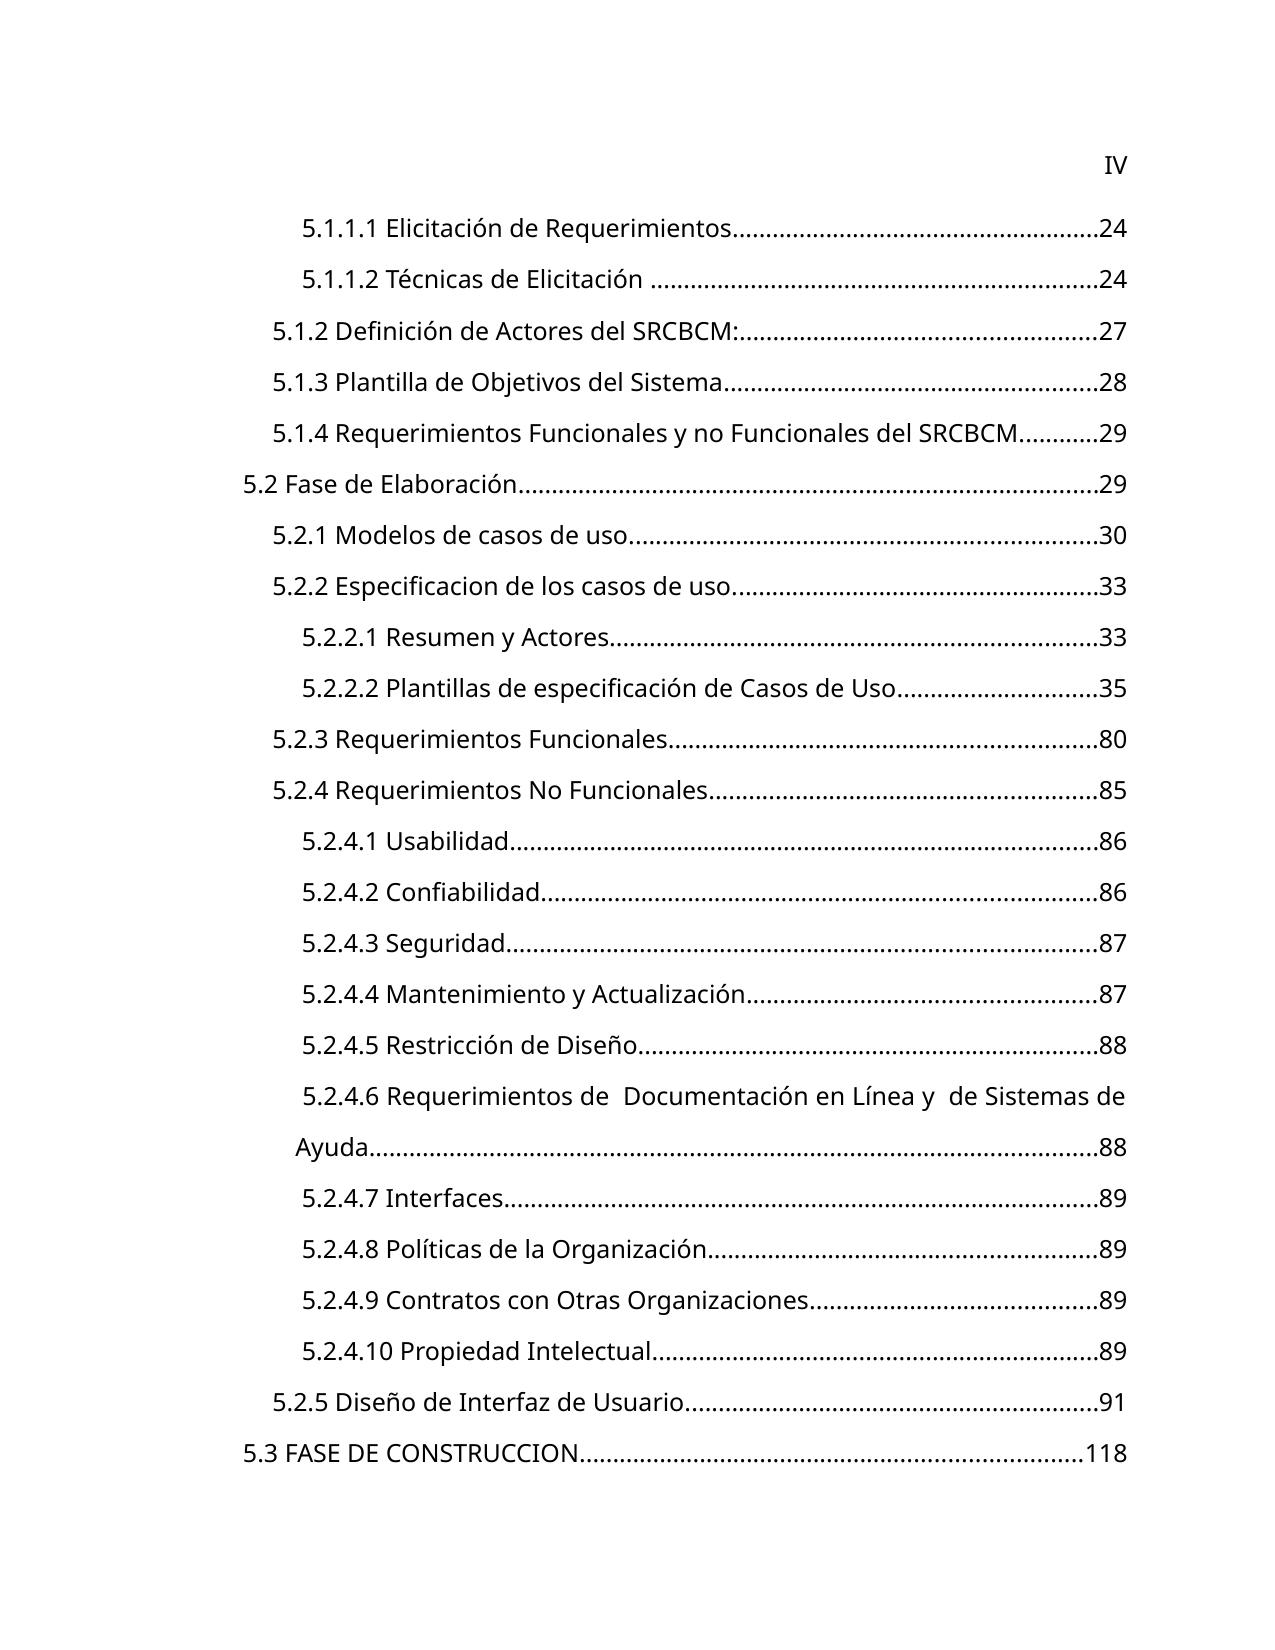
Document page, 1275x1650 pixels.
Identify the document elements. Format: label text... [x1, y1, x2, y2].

text 5.2.5 Diseño de Interfaz de Usuario. 91 [266, 1385, 1127, 1419]
text 5.2.4.5 Restricción de Diseño 88 [295, 1028, 1127, 1062]
text 5.2 Fase de Elaboración 29 [236, 466, 1127, 500]
text 5.1.3 Plantilla de Objetivos del Sistema 28 [266, 364, 1127, 398]
text 5.2.4.6 Requerimientos de Documentación en Línea y de Sistemas de Ayuda. 88 [295, 1079, 1127, 1164]
text 5.2.4 Requerimientos No Funcionales 85 [266, 773, 1127, 807]
text 5.2.2 Especificacion de los casos de uso. 33 [266, 568, 1127, 602]
text 5.1.1.1 Elicitación de Requerimientos 24 [295, 211, 1127, 245]
text 5.2.4.2 Confiabilidad 86 [295, 875, 1127, 909]
text 5.2.4.1 Usabilidad 86 [295, 824, 1127, 858]
text 5.3 FASE DE CONSTRUCCION 118 [236, 1436, 1127, 1470]
text 5.2.4.10 Propiedad Intelectual 89 [295, 1334, 1127, 1368]
text 5.1.2 Definición de Actores del SRCBCM: 27 [266, 313, 1127, 347]
text 5.2.4.9 Contratos con Otras Organizaciones 89 [295, 1283, 1127, 1317]
text 5.2.4.7 Interfaces 89 [295, 1181, 1127, 1215]
text 5.2.3 Requerimientos Funcionales 80 [266, 722, 1127, 756]
text 5.2.4.3 Seguridad 87 [295, 926, 1127, 960]
text 5.2.4.8 Políticas de la Organización 89 [295, 1232, 1127, 1266]
text 5.1.4 Requerimientos Funcionales y no Funcionales del SRCBCM. 29 [266, 415, 1127, 449]
text 5.2.4.4 Mantenimiento y Actualización 87 [295, 977, 1127, 1011]
text 5.1.1.2 Técnicas de Elicitación 24 [295, 262, 1127, 296]
text 5.2.2.1 Resumen y Actores 33 [295, 619, 1127, 653]
text 5.2.1 Modelos de casos de uso. 30 [266, 517, 1127, 551]
text 5.2.2.2 Plantillas de especificación de Casos de Uso 35 [295, 671, 1127, 704]
